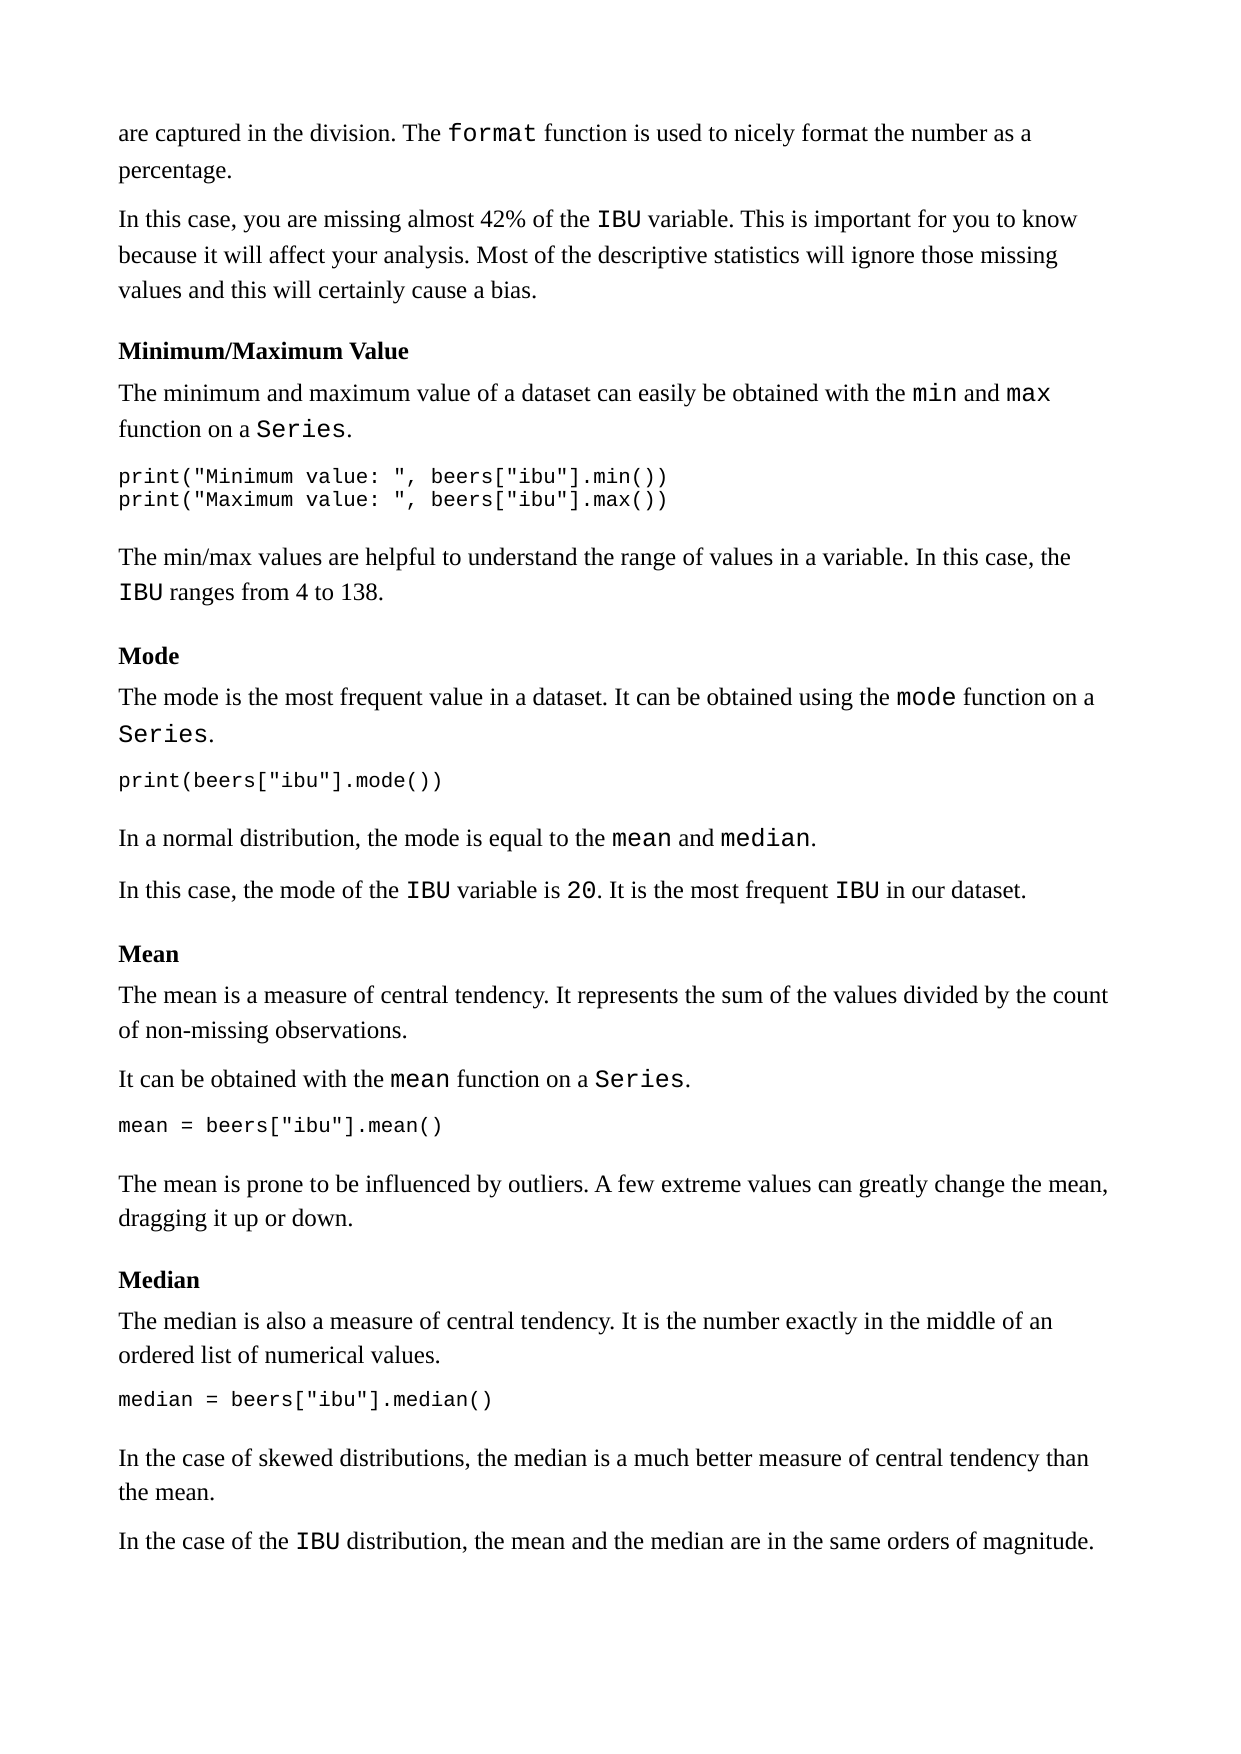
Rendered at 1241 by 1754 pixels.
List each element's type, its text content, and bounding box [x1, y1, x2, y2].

text In this case, you are missing almost 42% of the IBU variable. This is important for you to know because it will affect your analysis. Most of the descriptive statistics will ignore those missing values and this will certainly cause a bias. [118, 204, 1122, 303]
subtitle Mode [118, 641, 1122, 670]
text median = beers["ibu"].median() [118, 1389, 1122, 1413]
text In the case of the IBU distribution, the mean and the median are in the same orders of magnitude. [118, 1526, 1122, 1557]
text The mean is prone to be influenced by outliers. A few extreme values can greatly change the mean, dragging it up or down. [118, 1169, 1122, 1232]
text In the case of skewed distributions, the median is a much better measure of central tendency than the mean. [118, 1443, 1122, 1506]
text The median is also a measure of central tendency. It is the number exactly in the middle of an ordered list of numerical values. [118, 1306, 1122, 1369]
subtitle Median [118, 1265, 1122, 1293]
text The min/max values are helpful to understand the range of values in a variable. In this case, the IBU ranges from 4 to 138. [118, 542, 1122, 608]
text The mean is a measure of central tendency. It represents the sum of the values divided by the count of non-missing observations. [118, 980, 1122, 1044]
text mean = beers["ibu"].mean() [118, 1116, 1122, 1139]
text are captured in the division. The format function is used to nicely format the number as a percentage. [118, 118, 1122, 183]
text The mode is the most frequent value in a dataset. It can be obtained using the mode function on a Series. [118, 682, 1122, 750]
text In a normal distribution, the mode is equal to the mean and median. [118, 823, 1122, 854]
text The minimum and maximum value of a dataset can easily be obtained with the min and max function on a Series. [118, 378, 1122, 445]
text It can be obtained with the mean function on a Series. [118, 1064, 1122, 1095]
text print(beers["ibu"].mode()) [118, 770, 1122, 794]
text print("Minimum value: ", beers["ibu"].min()) [118, 466, 1122, 489]
subtitle Mean [118, 939, 1122, 968]
text print("Maximum value: ", beers["ibu"].max()) [118, 489, 1122, 513]
subtitle Minimum/Maximum Value [118, 336, 1122, 365]
text In this case, the mode of the IBU variable is 20. It is the most frequent IBU in our dataset. [118, 875, 1122, 906]
